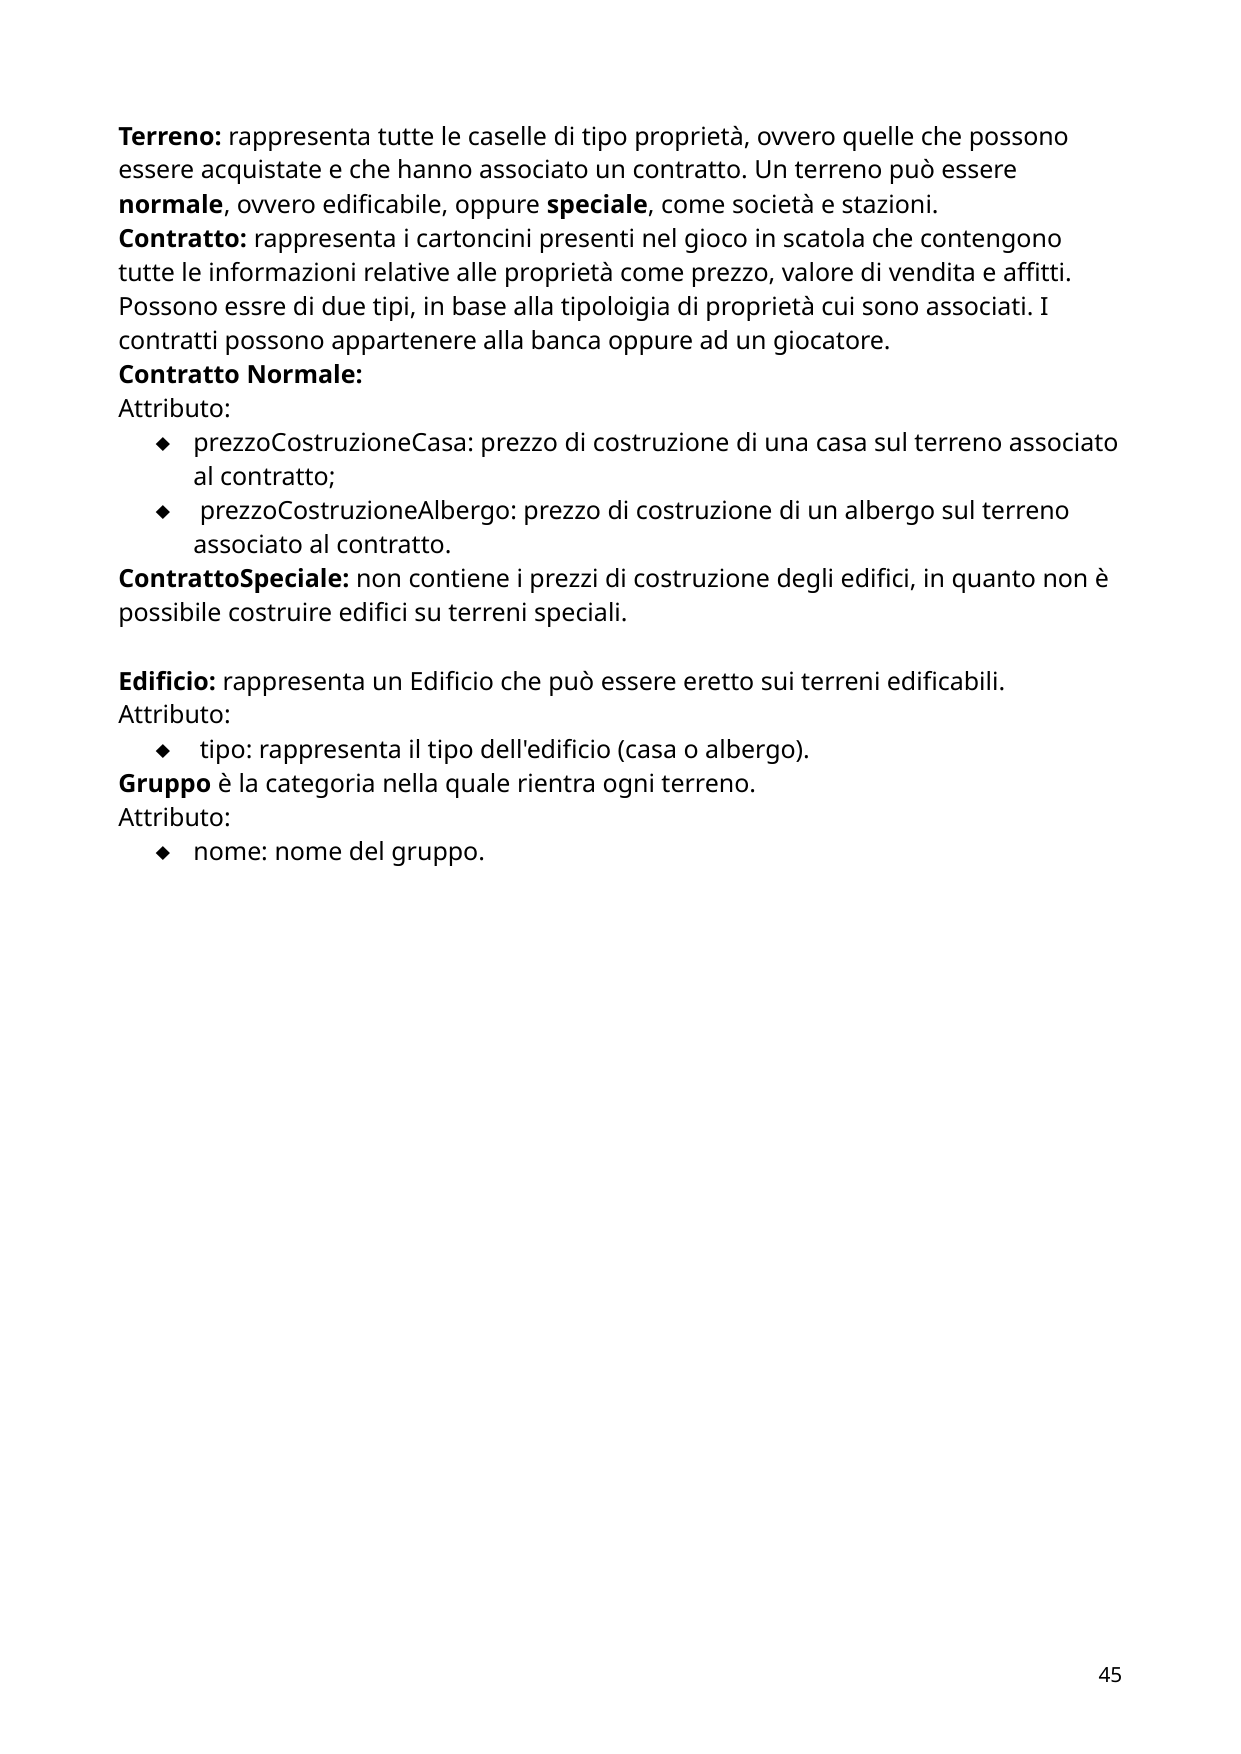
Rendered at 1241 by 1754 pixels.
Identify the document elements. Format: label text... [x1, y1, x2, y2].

list nome: nome del gruppo. [156, 833, 1122, 867]
text Attributo: [118, 391, 1122, 425]
text Attributo: [118, 697, 1122, 731]
text Contratto Normale: [118, 357, 1122, 391]
list tipo: rappresenta il tipo dell'edificio (casa o albergo). [156, 731, 1122, 765]
list prezzoCostruzioneCasa: prezzo di costruzione di una casa sul terreno associato al contratto; [156, 425, 1122, 493]
text Attributo: [118, 799, 1122, 833]
text Gruppo è la categoria nella quale rientra ogni terreno. [118, 765, 1122, 799]
text Contratto: rappresenta i cartoncini presenti nel gioco in scatola che contengono tutte le informazioni relative alle proprietà come prezzo, valore di vendita e affitti. Possono essre di due tipi, in base alla tipoloigia di proprietà cui sono associati. I contratti possono appartenere alla banca oppure ad un giocatore. [118, 220, 1122, 357]
text ContrattoSpeciale: non contiene i prezzi di costruzione degli edifici, in quanto non è possibile costruire edifici su terreni speciali. [118, 561, 1122, 629]
text Edificio: rappresenta un Edificio che può essere eretto sui terreni edificabili. [118, 663, 1122, 697]
list prezzoCostruzioneAlbergo: prezzo di costruzione di un albergo sul terreno associato al contratto. [156, 493, 1122, 561]
text Terreno: rappresenta tutte le caselle di tipo proprietà, ovvero quelle che possono essere acquistate e che hanno associato un contratto. Un terreno può essere normale, ovvero edificabile, oppure speciale, come società e stazioni. [118, 118, 1122, 220]
